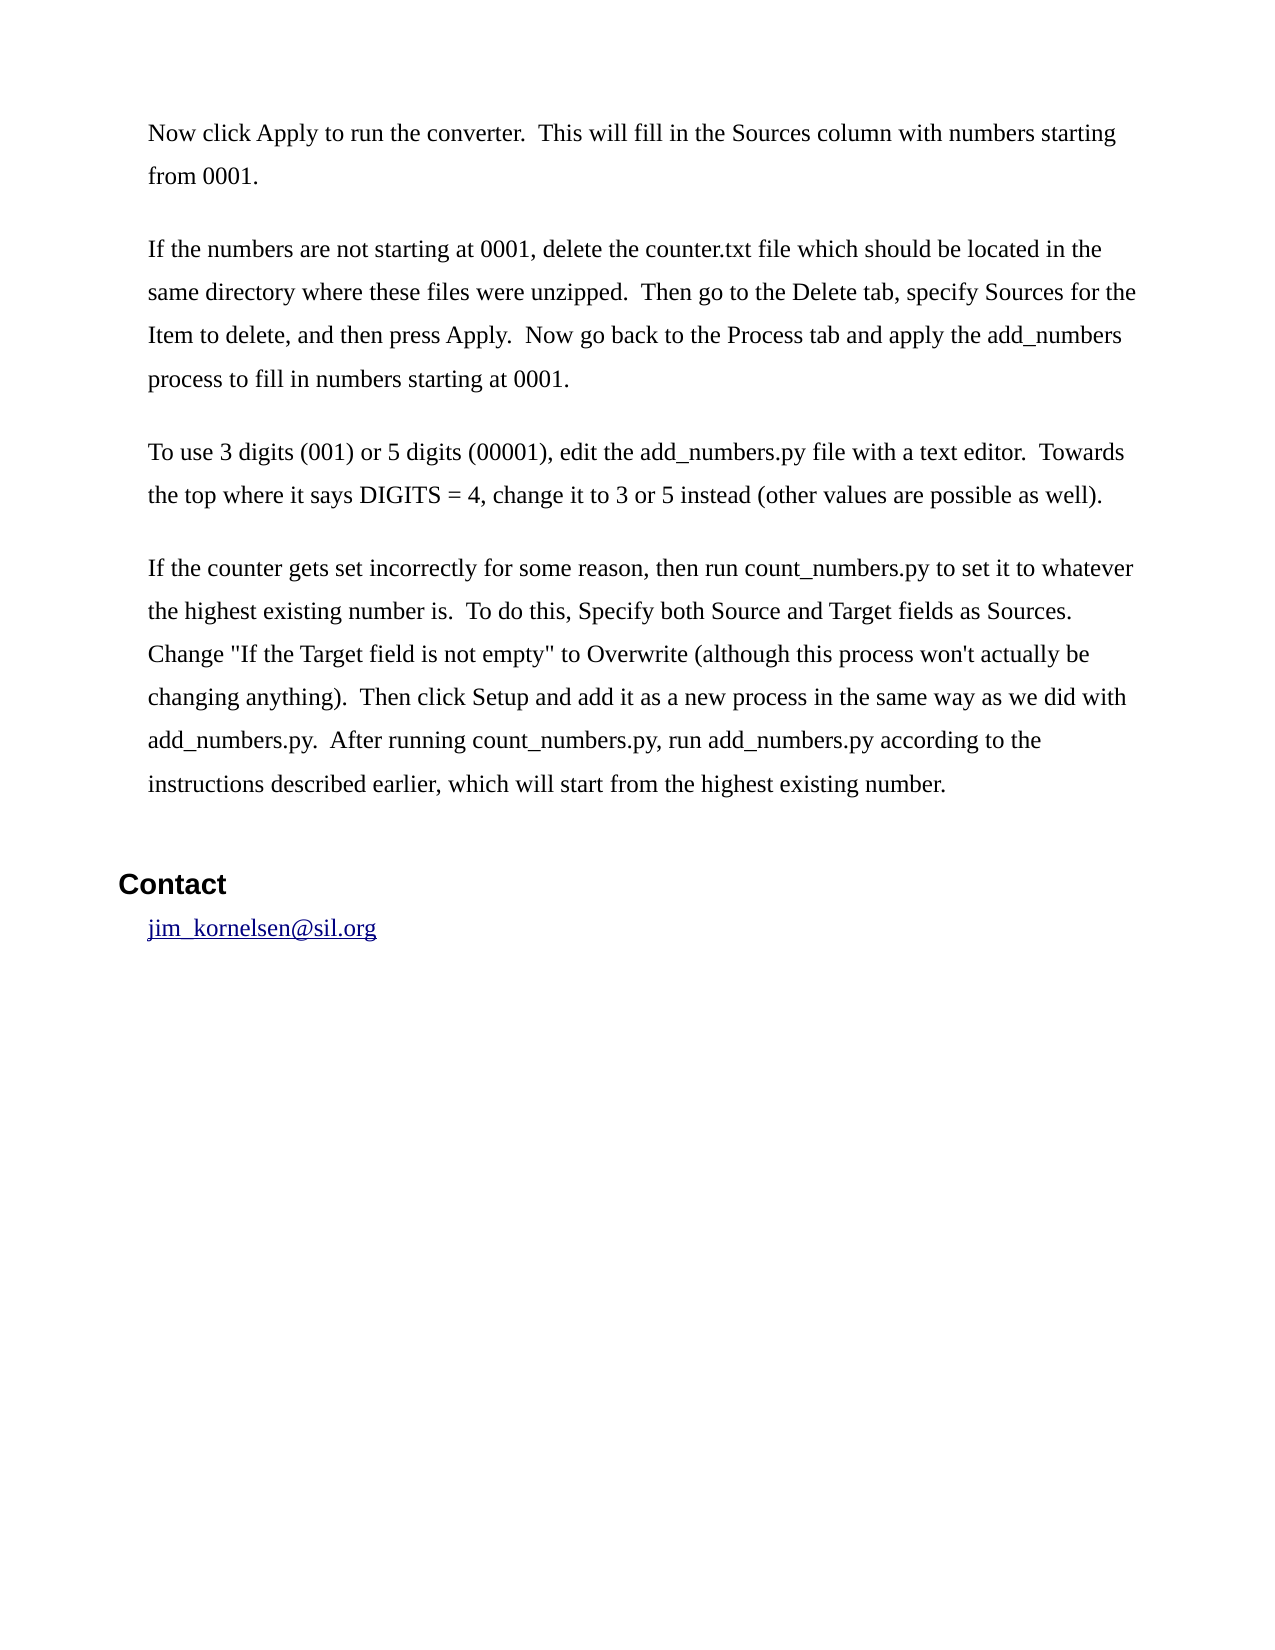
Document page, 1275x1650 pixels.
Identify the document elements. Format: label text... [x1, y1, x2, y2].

text Now click Apply to run the converter. This will fill in the Sources column with numbers starting from 0001. [148, 118, 1157, 190]
subtitle Contact [118, 867, 1157, 900]
text If the counter gets set incorrectly for some reason, then run count_numbers.py to set it to whatever the highest existing number is. To do this, Specify both Source and Target fields as Sources. Change "If the Target field is not empty" to Overwrite (although this process won't actually be changing anything). Then click Setup and add it as a new process in the same way as we did with add_numbers.py. After running count_numbers.py, run add_numbers.py according to the instructions described earlier, which will start from the highest existing number. [148, 553, 1157, 797]
text jim_kornelsen@sil.org [148, 913, 1157, 942]
text If the numbers are not starting at 0001, delete the counter.txt file which should be located in the same directory where these files were unzipped. Then go to the Delete tab, specify Sources for the Item to delete, and then press Apply. Now go back to the Process tab and apply the add_numbers process to fill in numbers starting at 0001. [148, 234, 1157, 392]
text To use 3 digits (001) or 5 digits (00001), edit the add_numbers.py file with a text editor. Towards the top where it says DIGITS = 4, change it to 3 or 5 instead (other values are possible as well). [148, 437, 1157, 509]
